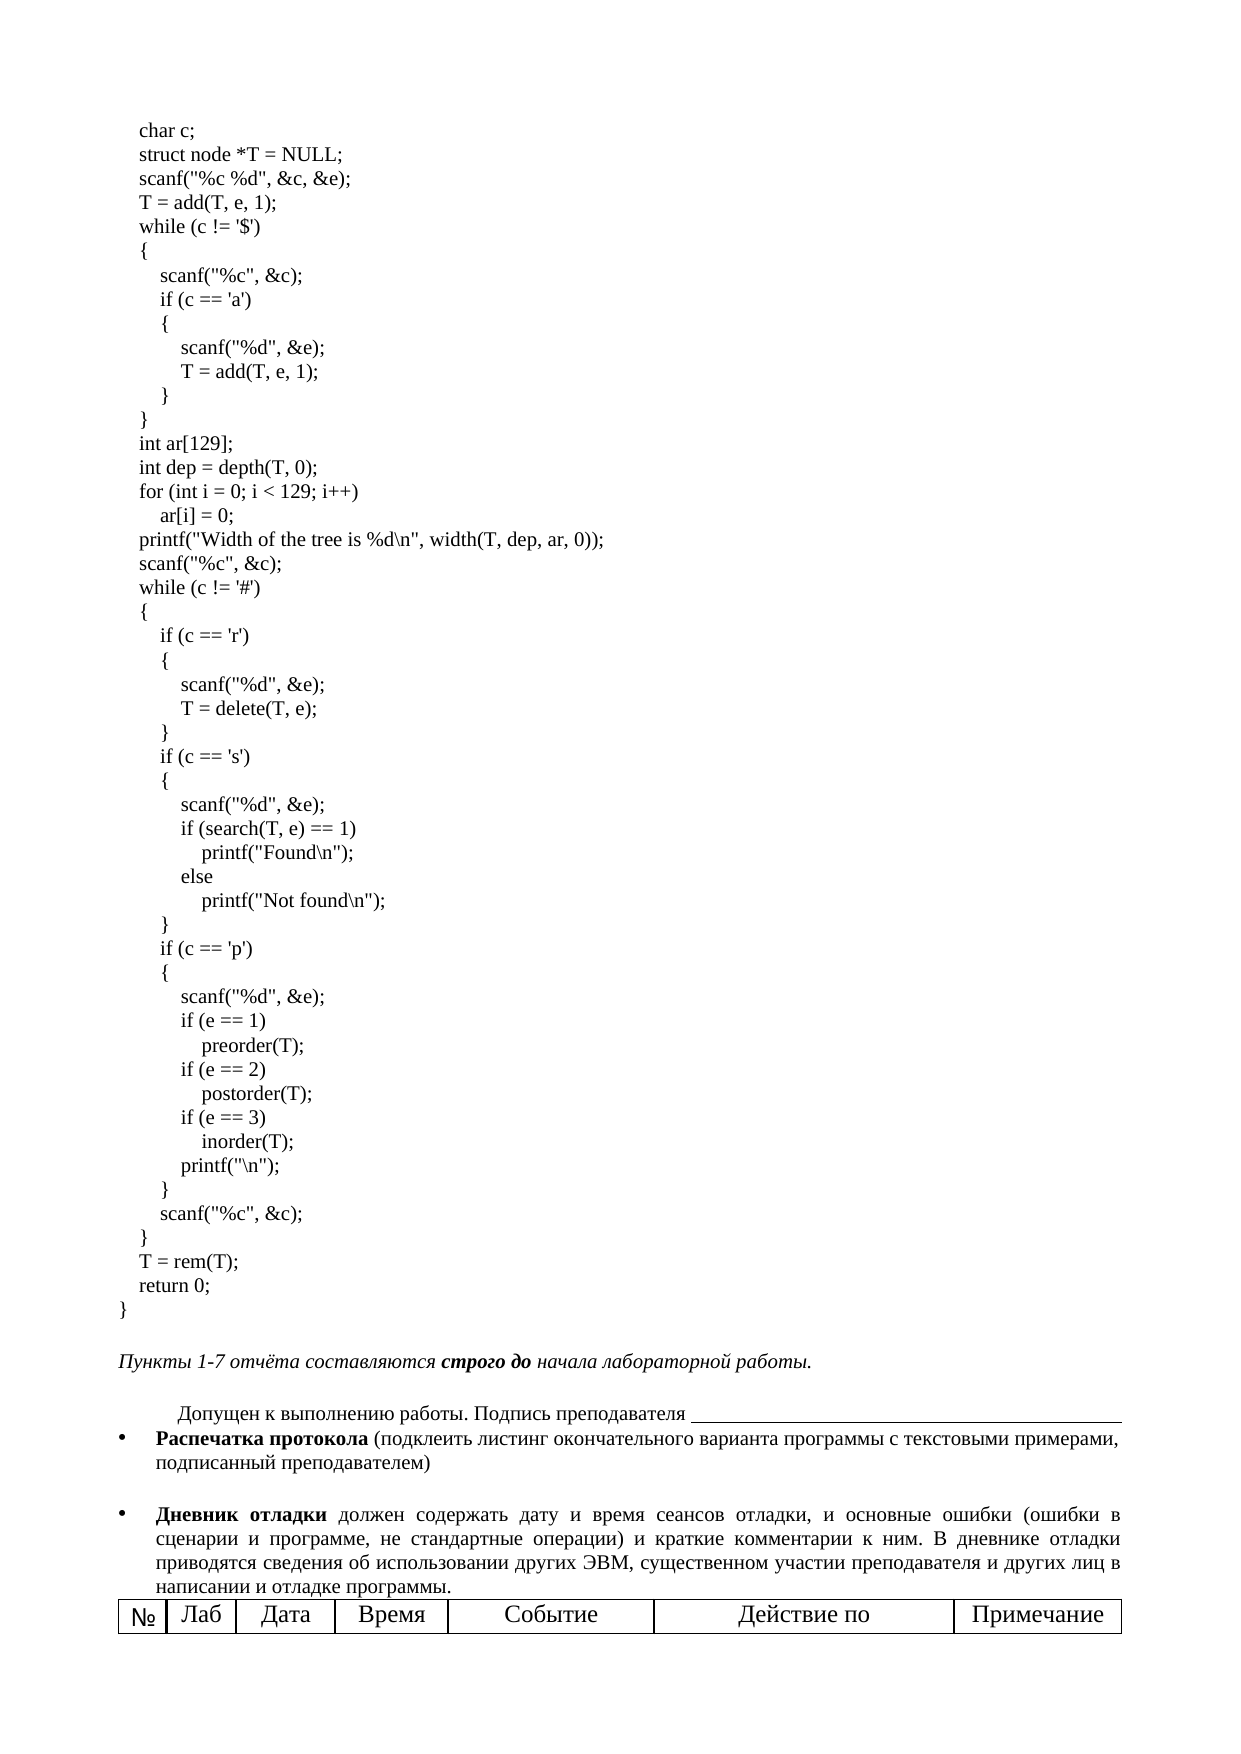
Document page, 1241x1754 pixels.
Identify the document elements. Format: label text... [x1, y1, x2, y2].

text else [118, 864, 1122, 888]
text { [118, 238, 1122, 262]
text printf("\n"); [118, 1153, 1122, 1177]
text return 0; [118, 1273, 1122, 1297]
text for (int i = 0; i < 129; i++) [118, 479, 1122, 503]
table_header Действие по [655, 1600, 953, 1633]
text } [118, 383, 1122, 407]
text T = add(T, e, 1); [118, 190, 1122, 214]
table_header № [119, 1600, 165, 1633]
text scanf("%c", &c); [118, 262, 1122, 287]
text if (e == 1) [118, 1008, 1122, 1032]
list Дневник отладки должен содержать дату и время сеансов отладки, и основные ошибки (ошибки в сценарии и программе, не стандартные операции) и краткие комментарии к ним. В дневнике отладки приводятся сведения об использовании других ЭВМ, существенном участии преподавателя и других лиц в написании и отладке программы. [118, 1502, 1122, 1598]
table_header Событие [449, 1600, 653, 1633]
text { [118, 768, 1122, 792]
text if (c == 'a') [118, 287, 1122, 311]
text if (c == 'r') [118, 623, 1122, 647]
text { [118, 599, 1122, 623]
text scanf("%d", &e); [118, 335, 1122, 359]
text printf("Width of the tree is %d\n", width(T, dep, ar, 0)); [118, 527, 1122, 551]
text if (c == 's') [118, 744, 1122, 768]
text T = add(T, e, 1); [118, 359, 1122, 383]
text while (c != '$') [118, 214, 1122, 238]
text { [118, 311, 1122, 335]
text struct node *T = NULL; [118, 142, 1122, 166]
text scanf("%d", &e); [118, 672, 1122, 696]
text if (e == 3) [118, 1105, 1122, 1129]
text while (c != '#') [118, 575, 1122, 599]
text scanf("%c", &c); [118, 1201, 1122, 1225]
text if (e == 2) [118, 1057, 1122, 1081]
text } [118, 407, 1122, 431]
table_header Время [336, 1600, 447, 1633]
text } [118, 912, 1122, 936]
text } [118, 720, 1122, 744]
table_header Лаб [168, 1600, 235, 1633]
text T = delete(T, e); [118, 696, 1122, 720]
text scanf("%c %d", &c, &e); [118, 166, 1122, 190]
text scanf("%d", &e); [118, 792, 1122, 816]
text char c; [118, 118, 1122, 142]
text printf("Not found\n"); [118, 888, 1122, 912]
text } [118, 1177, 1122, 1201]
text int dep = depth(T, 0); [118, 455, 1122, 479]
text Пункты 1-7 отчёта составляются строго до начала лабораторной работы. [118, 1349, 1122, 1373]
text scanf("%d", &e); [118, 984, 1122, 1008]
text if (search(T, e) == 1) [118, 816, 1122, 840]
text ar[i] = 0; [118, 503, 1122, 527]
text postorder(T); [118, 1081, 1122, 1105]
list Распечатка протокола (подклеить листинг окончательного варианта программы с текстовыми примерами, подписанный преподавателем) [118, 1425, 1122, 1474]
text inorder(T); [118, 1129, 1122, 1153]
table_header Дата [237, 1600, 334, 1633]
text } [118, 1297, 1122, 1321]
text } [118, 1225, 1122, 1249]
text if (c == 'p') [118, 936, 1122, 960]
text int ar[129]; [118, 431, 1122, 455]
text Допущен к выполнению работы. Подпись преподавателя [118, 1401, 1122, 1425]
text { [118, 960, 1122, 984]
text preorder(T); [118, 1032, 1122, 1057]
text printf("Found\n"); [118, 840, 1122, 864]
table_header Примечание [955, 1600, 1121, 1633]
text scanf("%c", &c); [118, 551, 1122, 575]
text T = rem(T); [118, 1249, 1122, 1273]
text { [118, 647, 1122, 672]
